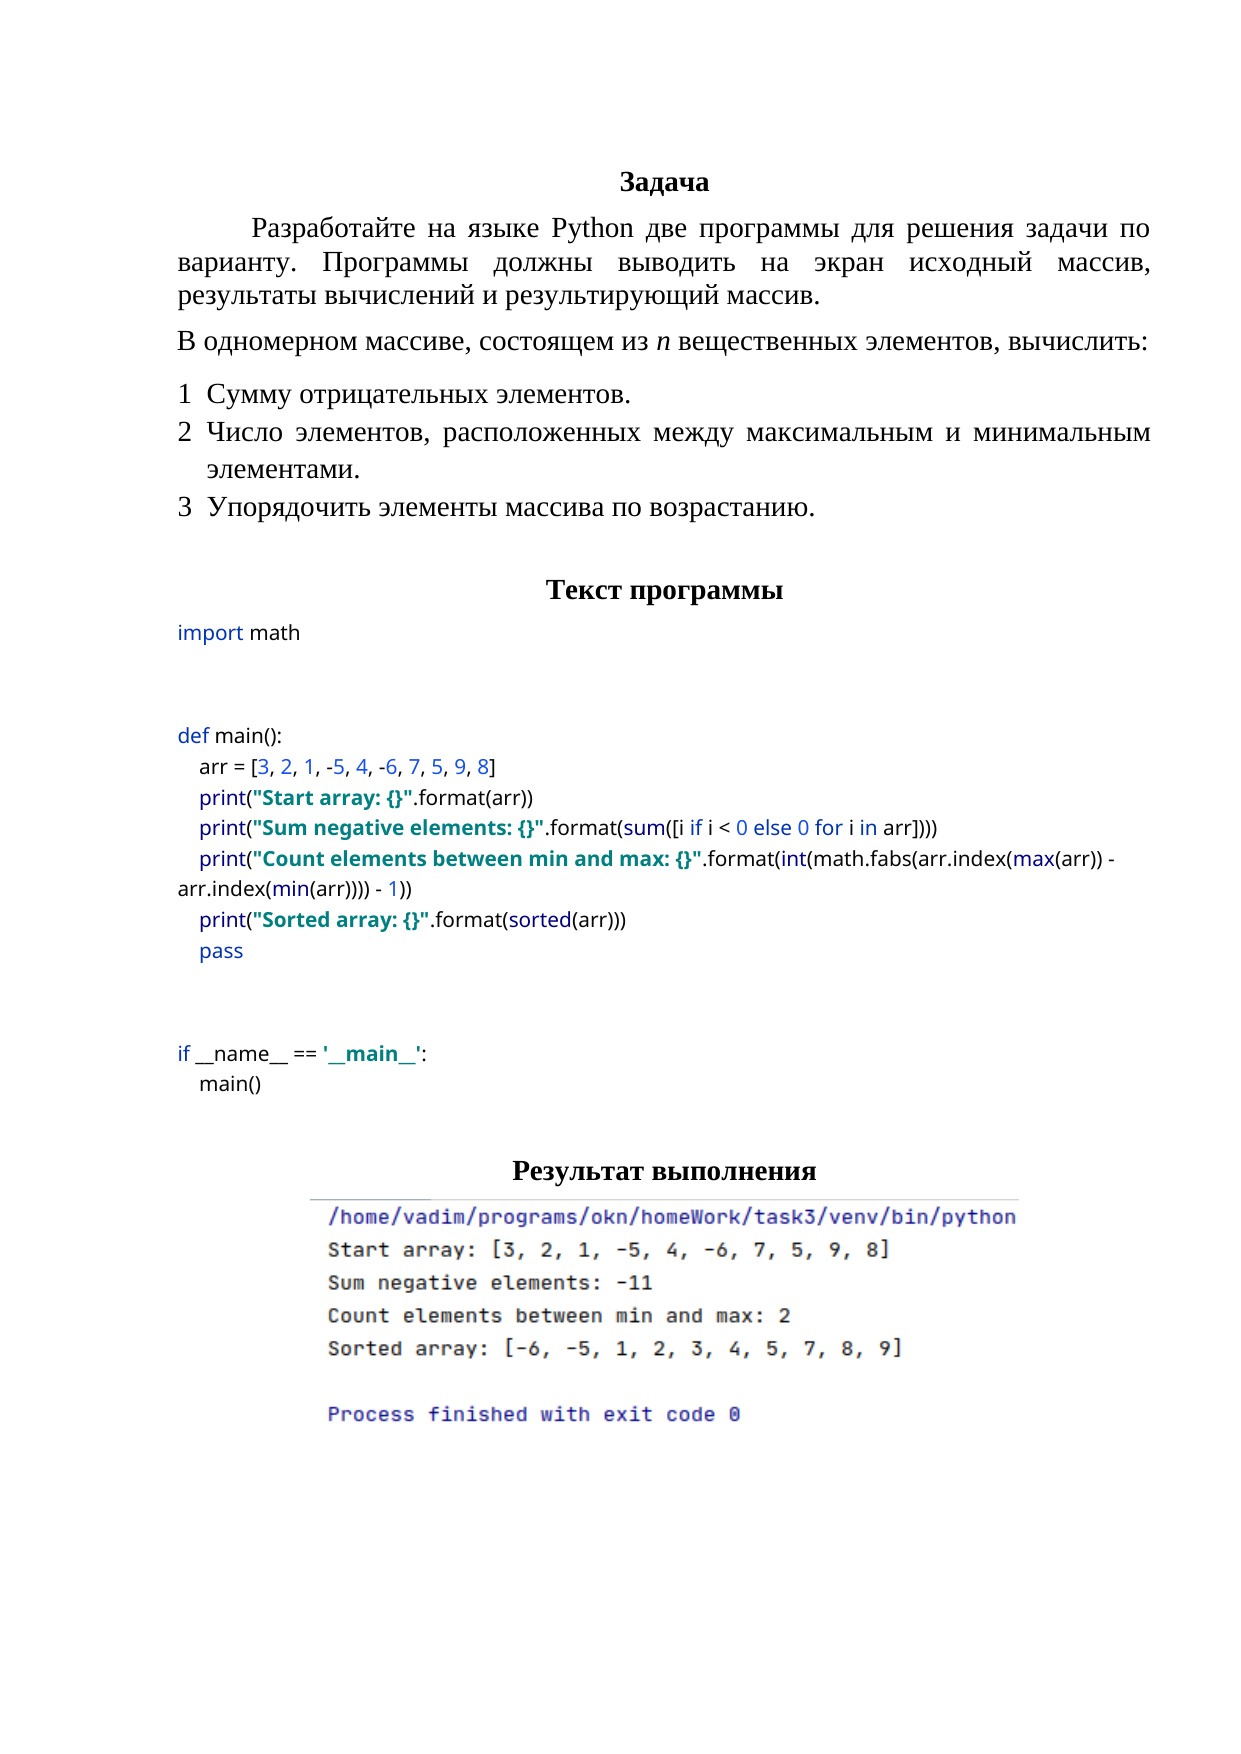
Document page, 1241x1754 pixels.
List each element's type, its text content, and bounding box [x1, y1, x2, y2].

list Сумму отрицательных элементов. [177, 376, 1152, 410]
list Число элементов, расположенных между максимальным и минимальным элементами. [177, 414, 1152, 484]
text import math def main(): arr = [3, 2, 1, -5, 4, -6, 7, 5, 9, 8] print("Start array: {}".format(arr)) print("Sum negative elements: {}".format(sum([i if i < 0 else 0 for i in arr]))) print("Count elements between min and max: {}".format(int(math.fabs(arr.index(max(arr)) - arr.index(min(arr)))) - 1)) print("Sorted array: {}".format(sorted(arr))) pass if __name__ == '__main__': main() [177, 618, 1152, 1134]
text В одномерном массиве, состоящем из n вещественных элементов, вычислить: [177, 323, 1152, 357]
picture [309, 1199, 1019, 1437]
text Результат выполнения [177, 1153, 1152, 1187]
text Разработайте на языке Python две программы для решения задачи по варианту. Программы должны выводить на экран исходный массив, результаты вычислений и результирующий массив. [177, 210, 1152, 311]
text Текст программы [177, 572, 1152, 606]
list Упорядочить элементы массива по возрастанию. [177, 489, 1152, 522]
text Задача [177, 164, 1152, 198]
